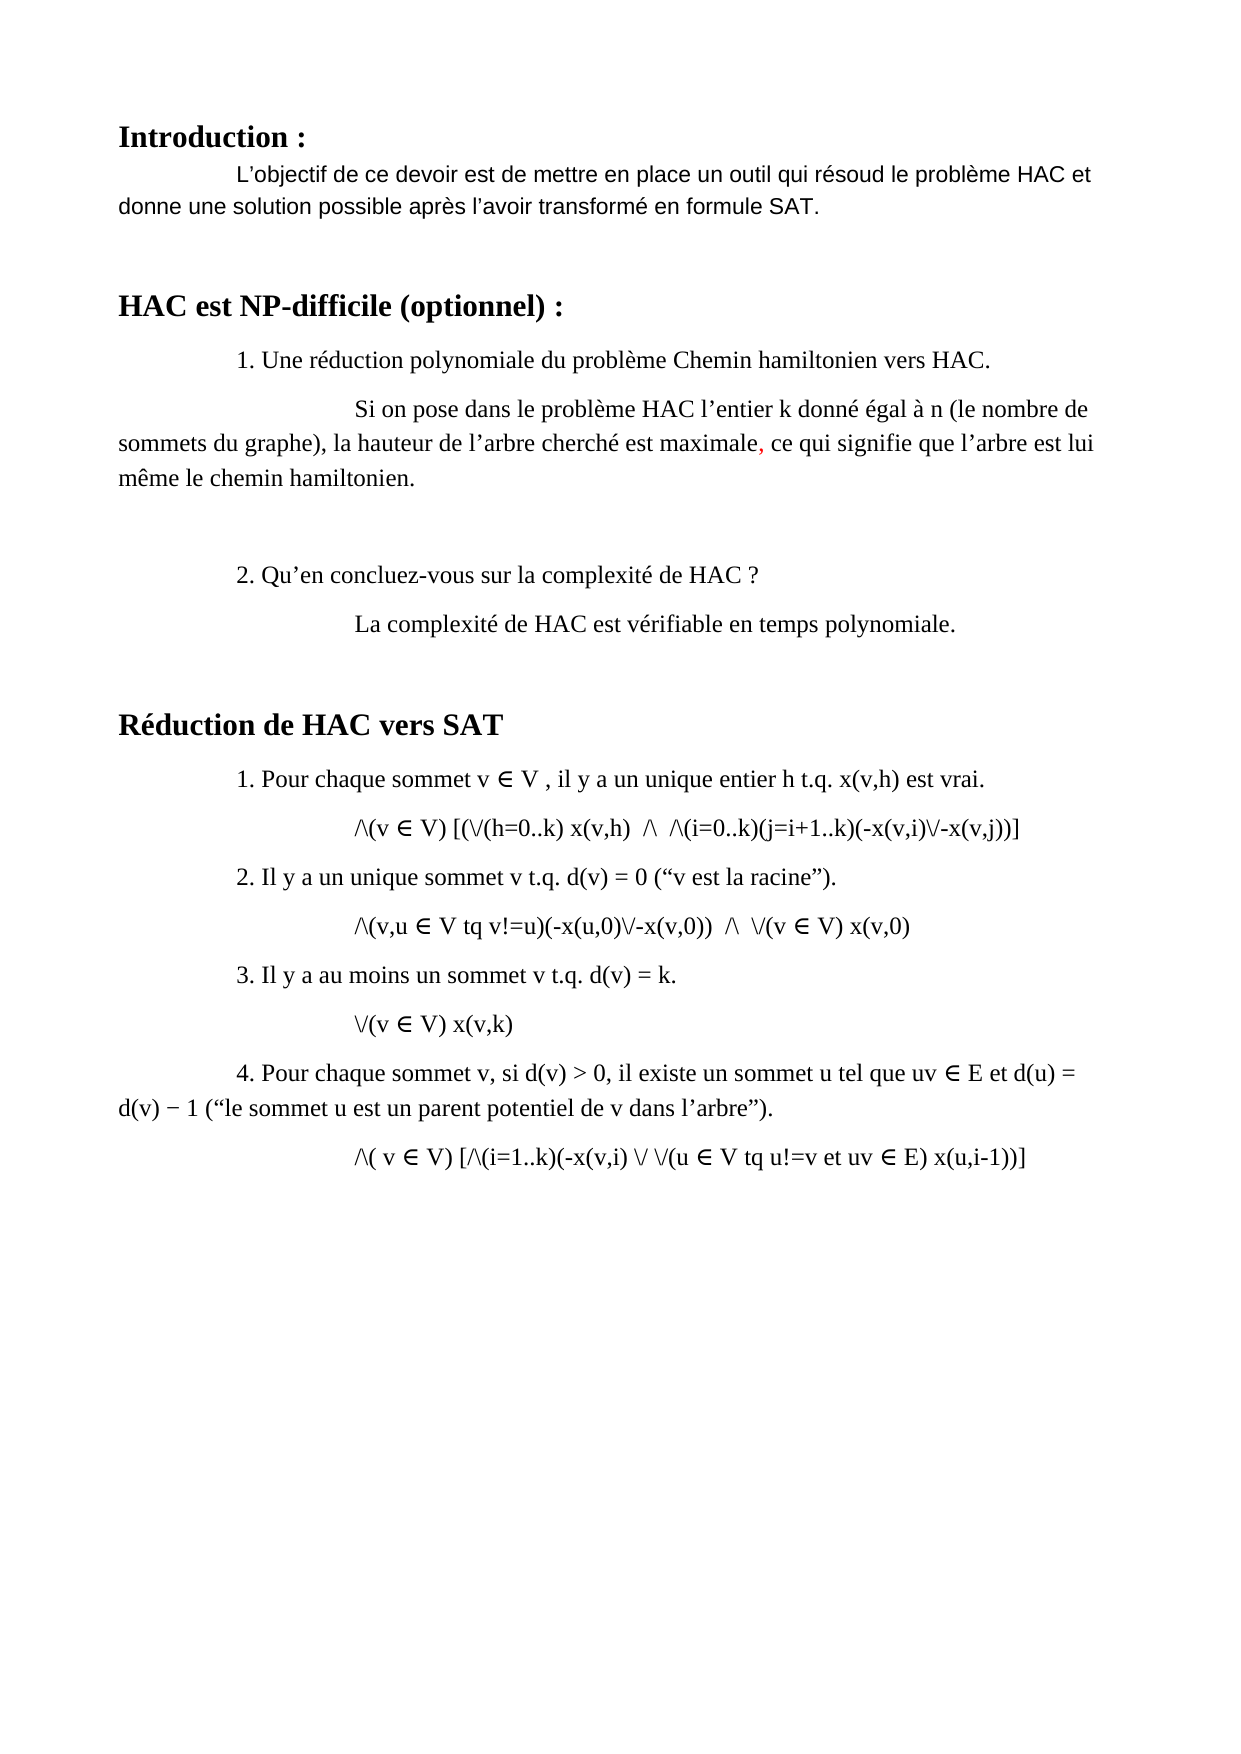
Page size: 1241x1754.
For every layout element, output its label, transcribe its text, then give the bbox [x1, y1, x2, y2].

text /\(v,u ∈ V tq v!=u)(-x(u,0)\/-x(v,0)) /\ \/(v ∈ V) x(v,0) [118, 911, 1122, 940]
text \/(v ∈ V) x(v,k) [118, 1009, 1122, 1038]
text 2. Qu’en concluez-vous sur la complexité de HAC ? [118, 560, 1122, 589]
text Introduction : [118, 118, 1122, 154]
text 4. Pour chaque sommet v, si d(v) > 0, il existe un sommet u tel que uv ∈ E et d(u) = d(v) − 1 (“le sommet u est un parent potentiel de v dans l’arbre”). [118, 1058, 1122, 1122]
text La complexité de HAC est vérifiable en temps polynomiale. [118, 609, 1122, 638]
text Si on pose dans le problème HAC l’entier k donné égal à n (le nombre de sommets du graphe), la hauteur de l’arbre cherché est maximale, ce qui signifie que l’arbre est lui même le chemin hamiltonien. [118, 394, 1122, 492]
text 1. Une réduction polynomiale du problème Chemin hamiltonien vers HAC. [118, 345, 1122, 373]
text Réduction de HAC vers SAT [118, 706, 1122, 742]
text HAC est NP-difficile (optionnel) : [118, 287, 1122, 323]
text L’objectif de ce devoir est de mettre en place un outil qui résoud le problème HAC et donne une solution possible après l’avoir transformé en formule SAT. [118, 161, 1122, 219]
text 1. Pour chaque sommet v ∈ V , il y a un unique entier h t.q. x(v,h) est vrai. [118, 764, 1122, 793]
text 2. Il y a un unique sommet v t.q. d(v) = 0 (“v est la racine”). [118, 862, 1122, 891]
text /\(v ∈ V) [(\/(h=0..k) x(v,h) /\ /\(i=0..k)(j=i+1..k)(-x(v,i)\/-x(v,j))] [118, 813, 1122, 842]
text 3. Il y a au moins un sommet v t.q. d(v) = k. [118, 960, 1122, 989]
text /\( v ∈ V) [/\(i=1..k)(-x(v,i) \/ \/(u ∈ V tq u!=v et uv ∈ E) x(u,i-1))] [118, 1142, 1122, 1171]
